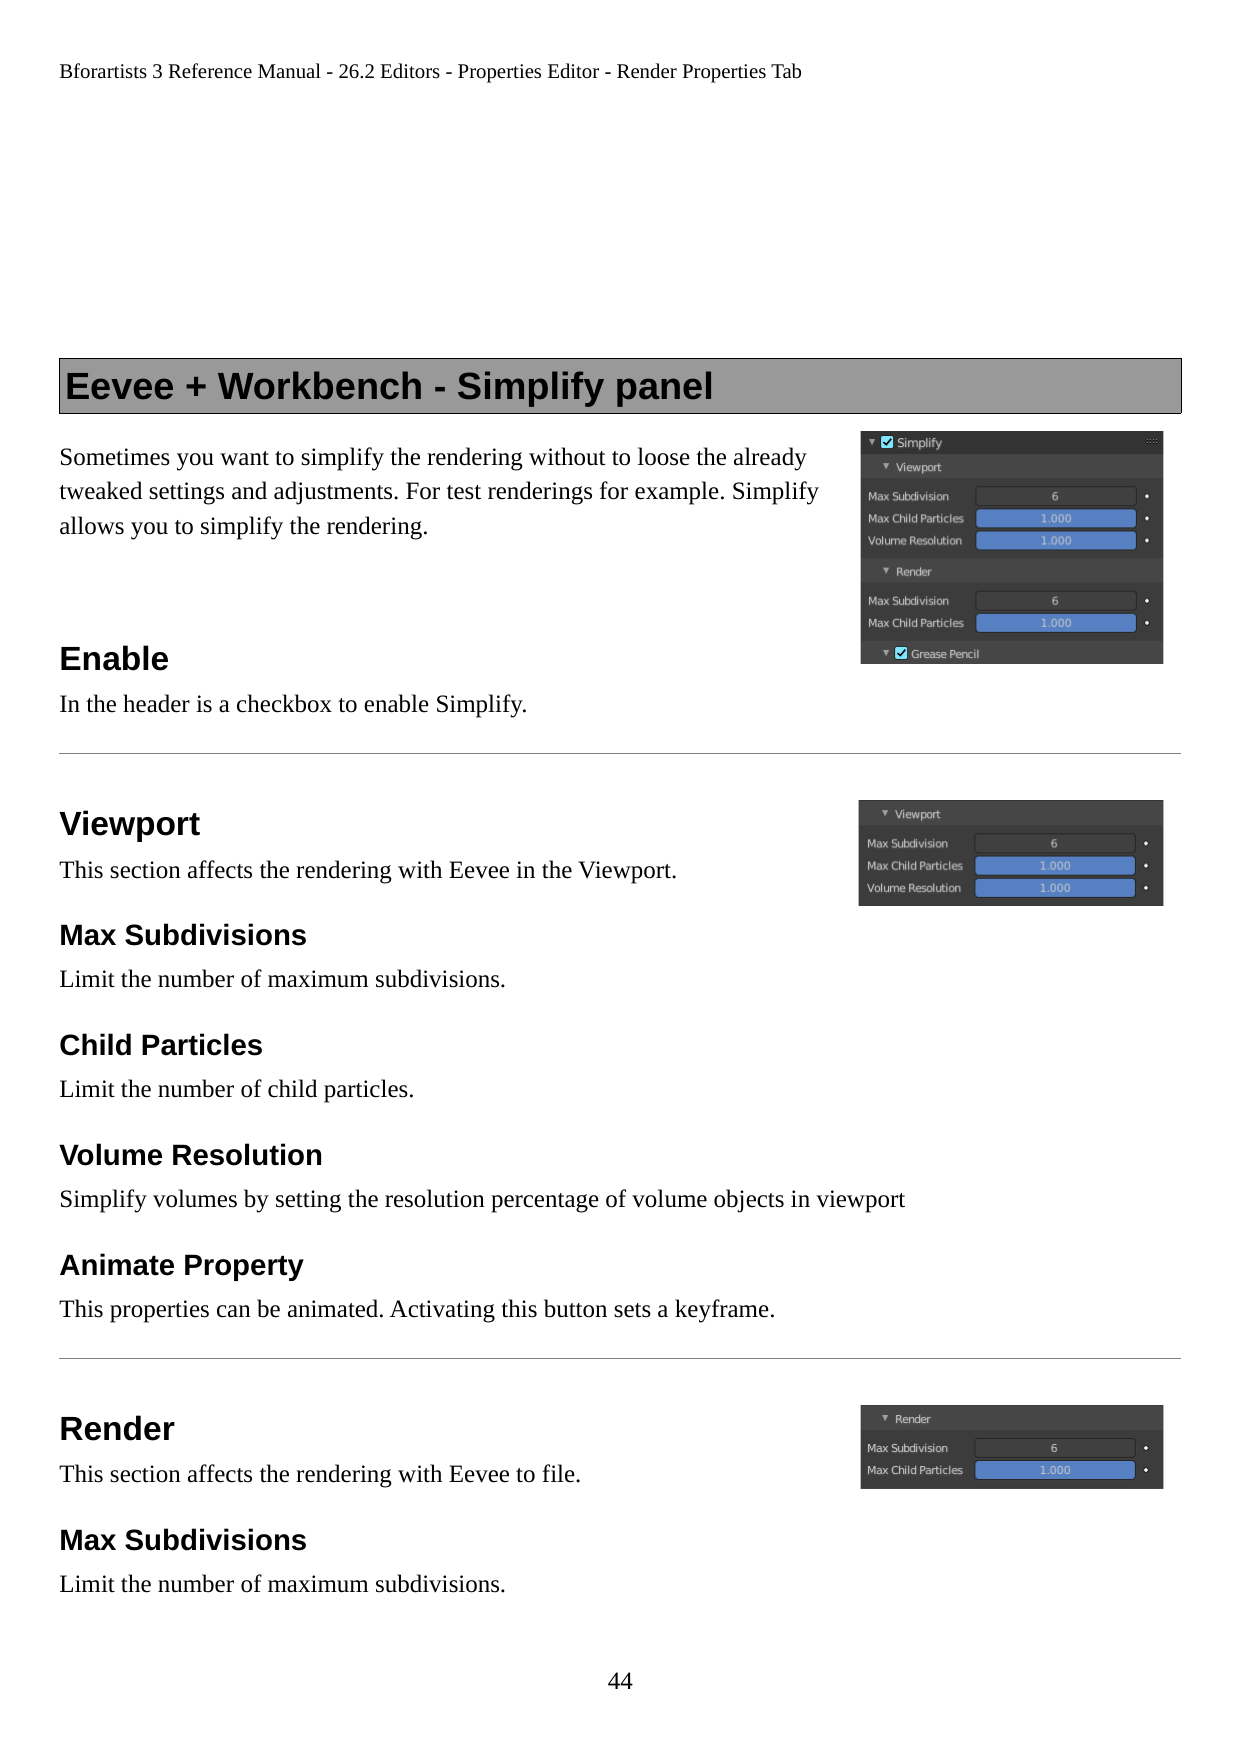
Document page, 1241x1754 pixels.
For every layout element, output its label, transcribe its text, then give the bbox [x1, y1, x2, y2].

text Limit the number of child particles. [59, 1074, 1181, 1103]
picture [860, 1405, 1164, 1489]
table_header Eevee + Workbench - Simplify panel [60, 359, 1181, 413]
subtitle Max Subdivisions [59, 918, 1181, 952]
subtitle Render [59, 1408, 860, 1447]
text This section affects the rendering with Eevee to file. [59, 1459, 860, 1488]
picture [860, 431, 1164, 664]
subtitle [1164, 1408, 1181, 1447]
subtitle Animate Property [59, 1248, 1181, 1282]
text This properties can be animated. Activating this button sets a keyframe. [59, 1294, 1181, 1323]
subtitle Max Subdivisions [59, 1523, 1181, 1557]
text Limit the number of maximum subdivisions. [59, 1569, 1181, 1598]
text This section affects the rendering with Eevee in the Viewport. [59, 855, 858, 883]
subtitle Enable [59, 638, 1181, 677]
text In the header is a checkbox to enable Simplify. [59, 689, 1181, 718]
subtitle Child Particles [59, 1028, 1181, 1062]
text Simplify volumes by setting the resolution percentage of volume objects in viewport [59, 1184, 1181, 1213]
subtitle Viewport [59, 803, 858, 842]
text Limit the number of maximum subdivisions. [59, 964, 1181, 993]
subtitle [1164, 803, 1181, 842]
text Sometimes you want to simplify the rendering without to loose the already tweaked settings and adjustments. For test renderings for example. Simplify allows you to simplify the rendering. [59, 442, 860, 540]
subtitle Volume Resolution [59, 1138, 1181, 1172]
picture [858, 800, 1164, 906]
